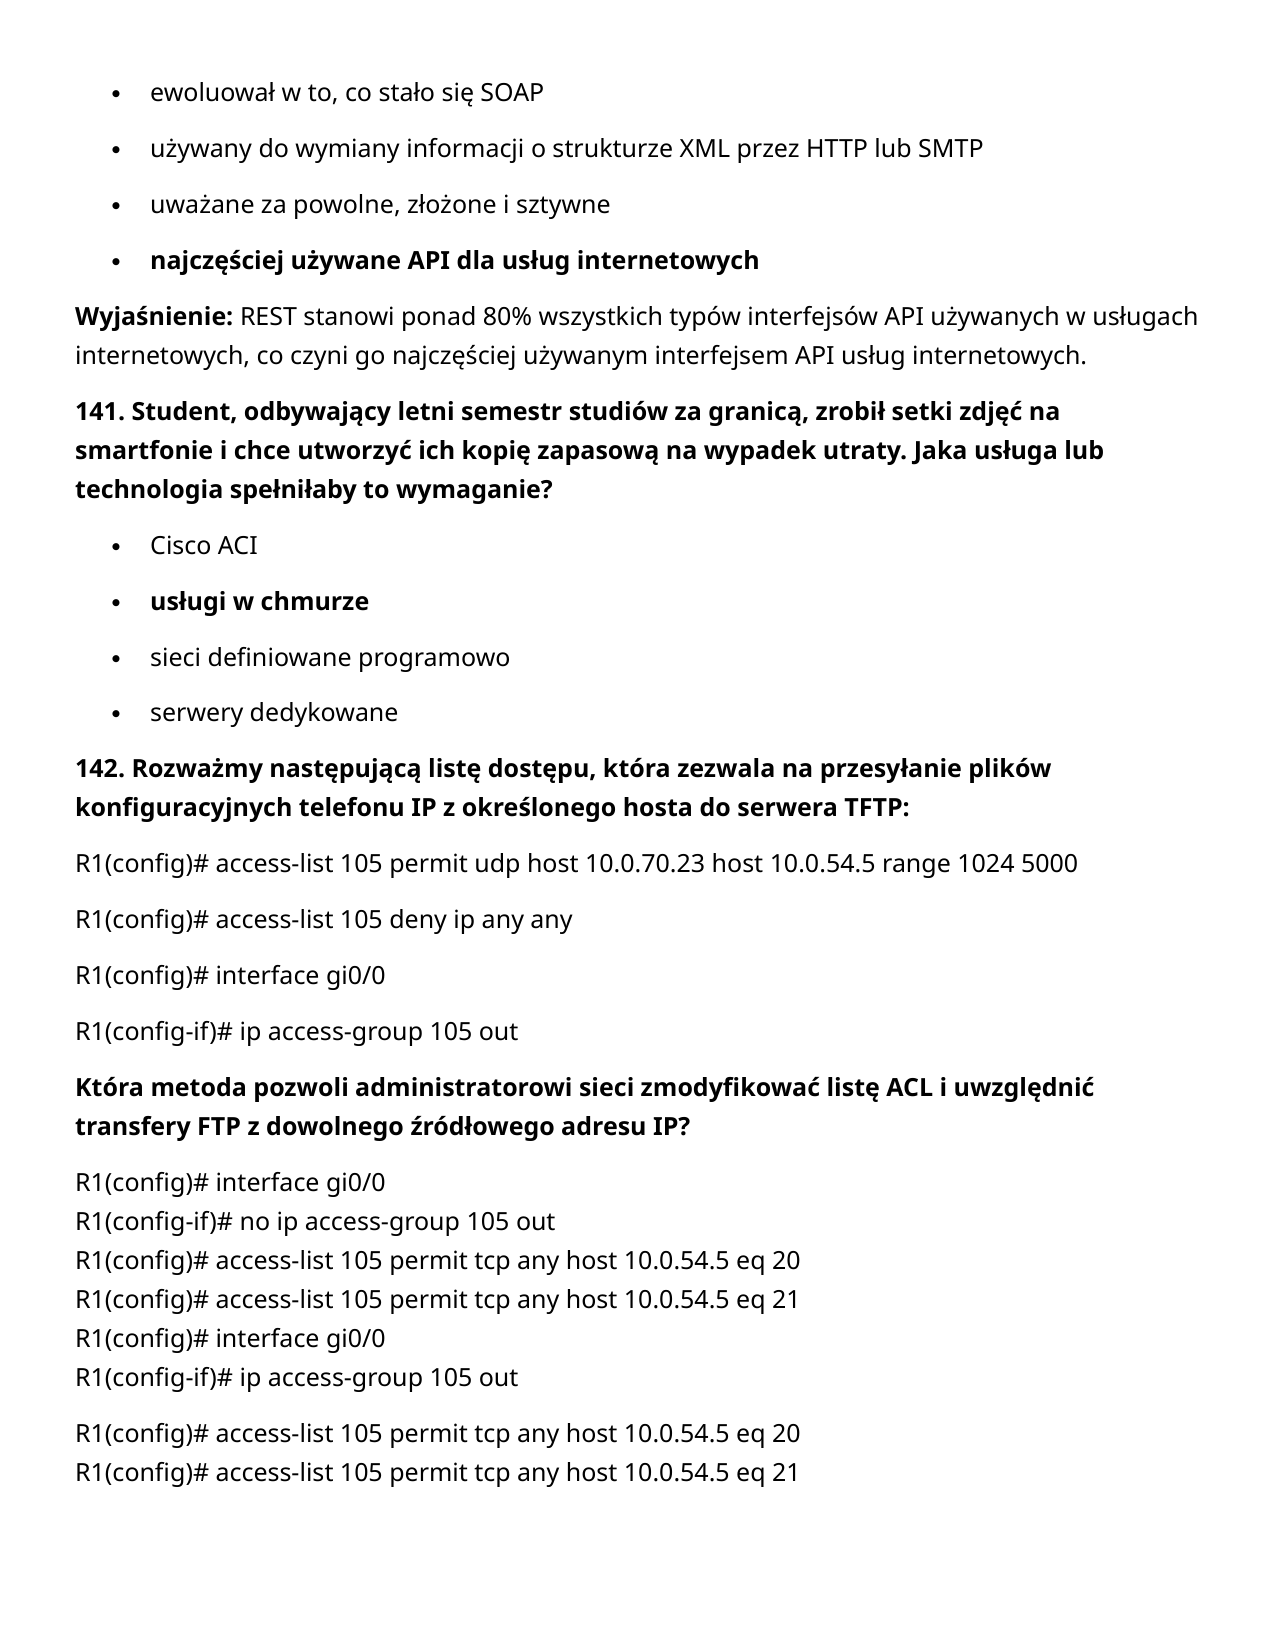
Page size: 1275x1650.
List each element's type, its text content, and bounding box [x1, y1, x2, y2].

text R1(config)# access-list 105 permit udp host 10.0.70.23 host 10.0.54.5 range 1024 5000 [75, 846, 1200, 880]
list serwery dedykowane [112, 695, 1200, 729]
list sieci definiowane programowo [112, 639, 1200, 673]
list Cisco ACI [112, 527, 1200, 562]
text 142. Rozważmy następującą listę dostępu, która zezwala na przesyłanie plików konfiguracyjnych telefonu IP z określonego hosta do serwera TFTP: [75, 751, 1200, 824]
text R1(config)# interface gi0/0 R1(config-if)# no ip access-group 105 out R1(config)# access-list 105 permit tcp any host 10.0.54.5 eq 20 R1(config)# access-list 105 permit tcp any host 10.0.54.5 eq 21 R1(config)# interface gi0/0 R1(config-if)# ip access-group 105 out [75, 1164, 1200, 1394]
text R1(config-if)# ip access-group 105 out [75, 1013, 1200, 1047]
text R1(config)# access-list 105 permit tcp any host 10.0.54.5 eq 20 R1(config)# access-list 105 permit tcp any host 10.0.54.5 eq 21 [75, 1416, 1200, 1489]
text R1(config)# access-list 105 deny ip any any [75, 902, 1200, 936]
list najczęściej używane API dla usług internetowych [112, 242, 1200, 277]
list używany do wymiany informacji o strukturze XML przez HTTP lub SMTP [112, 131, 1200, 165]
list usługi w chmurze [112, 583, 1200, 617]
text Wyjaśnienie: REST stanowi ponad 80% wszystkich typów interfejsów API używanych w usługach internetowych, co czyni go najczęściej używanym interfejsem API usług internetowych. [75, 298, 1200, 372]
text R1(config)# interface gi0/0 [75, 957, 1200, 992]
text Która metoda pozwoli administratorowi sieci zmodyfikować listę ACL i uwzględnić transfery FTP z dowolnego źródłowego adresu IP? [75, 1069, 1200, 1142]
text 141. Student, odbywający letni semestr studiów za granicą, zrobił setki zdjęć na smartfonie i chce utworzyć ich kopię zapasową na wypadek utraty. Jaka usługa lub technologia spełniłaby to wymaganie? [75, 393, 1200, 506]
list uważane za powolne, złożone i sztywne [112, 187, 1200, 221]
list ewoluował w to, co stało się SOAP [112, 75, 1200, 109]
